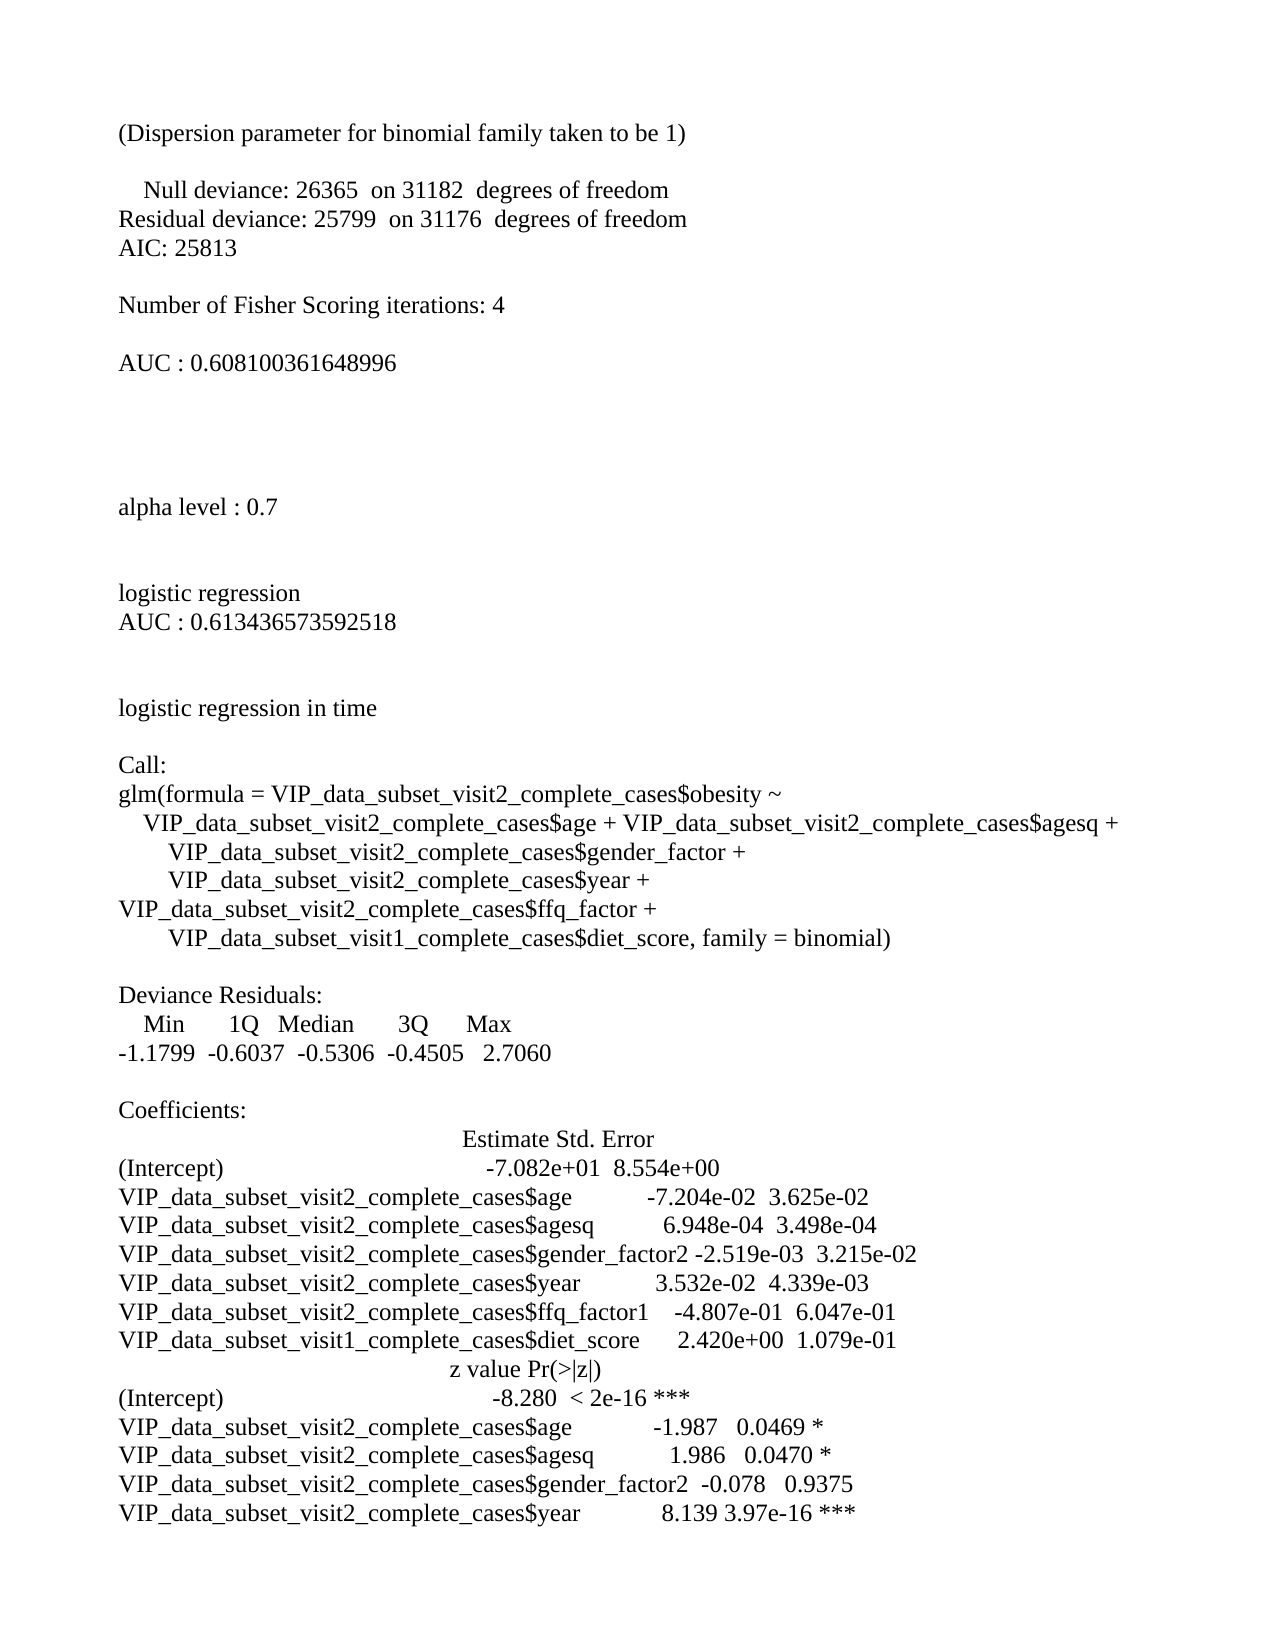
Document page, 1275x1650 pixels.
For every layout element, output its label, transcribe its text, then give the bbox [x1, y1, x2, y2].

text Call: [118, 751, 1157, 779]
text VIP_data_subset_visit2_complete_cases$gender_factor2 -2.519e-03 3.215e-02 [118, 1239, 1157, 1268]
text (Intercept) -7.082e+01 8.554e+00 [118, 1153, 1157, 1182]
text VIP_data_subset_visit2_complete_cases$gender_factor2 -0.078 0.9375 [118, 1469, 1157, 1498]
text AUC : 0.613436573592518 [118, 607, 1157, 636]
text VIP_data_subset_visit2_complete_cases$agesq 1.986 0.0470 * [118, 1441, 1157, 1469]
text VIP_data_subset_visit1_complete_cases$diet_score, family = binomial) [118, 923, 1157, 952]
text VIP_data_subset_visit2_complete_cases$gender_factor + [118, 837, 1157, 866]
text (Intercept) -8.280 < 2e-16 *** [118, 1383, 1157, 1412]
text Coefficients: [118, 1096, 1157, 1124]
text Null deviance: 26365 on 31182 degrees of freedom [118, 176, 1157, 204]
text VIP_data_subset_visit2_complete_cases$year + VIP_data_subset_visit2_complete_cases$ffq_factor + [118, 866, 1157, 923]
text alpha level : 0.7 [118, 492, 1157, 521]
text VIP_data_subset_visit2_complete_cases$ffq_factor1 -4.807e-01 6.047e-01 [118, 1297, 1157, 1326]
text z value Pr(>|z|) [118, 1354, 1157, 1383]
text Number of Fisher Scoring iterations: 4 [118, 291, 1157, 319]
text VIP_data_subset_visit2_complete_cases$age + VIP_data_subset_visit2_complete_cases$agesq + [118, 808, 1157, 837]
text Estimate Std. Error [118, 1124, 1157, 1153]
text Deviance Residuals: [118, 981, 1157, 1009]
text glm(formula = VIP_data_subset_visit2_complete_cases$obesity ~ [118, 779, 1157, 808]
text AUC : 0.608100361648996 [118, 348, 1157, 377]
text VIP_data_subset_visit2_complete_cases$age -1.987 0.0469 * [118, 1412, 1157, 1441]
text VIP_data_subset_visit1_complete_cases$diet_score 2.420e+00 1.079e-01 [118, 1326, 1157, 1354]
text VIP_data_subset_visit2_complete_cases$year 3.532e-02 4.339e-03 [118, 1268, 1157, 1297]
text VIP_data_subset_visit2_complete_cases$year 8.139 3.97e-16 *** [118, 1498, 1157, 1527]
text Residual deviance: 25799 on 31176 degrees of freedom [118, 204, 1157, 233]
text logistic regression [118, 578, 1157, 607]
text VIP_data_subset_visit2_complete_cases$age -7.204e-02 3.625e-02 [118, 1182, 1157, 1211]
text (Dispersion parameter for binomial family taken to be 1) [118, 118, 1157, 147]
text AIC: 25813 [118, 233, 1157, 262]
text -1.1799 -0.6037 -0.5306 -0.4505 2.7060 [118, 1038, 1157, 1067]
text logistic regression in time [118, 693, 1157, 722]
text Min 1Q Median 3Q Max [118, 1009, 1157, 1038]
text VIP_data_subset_visit2_complete_cases$agesq 6.948e-04 3.498e-04 [118, 1211, 1157, 1239]
